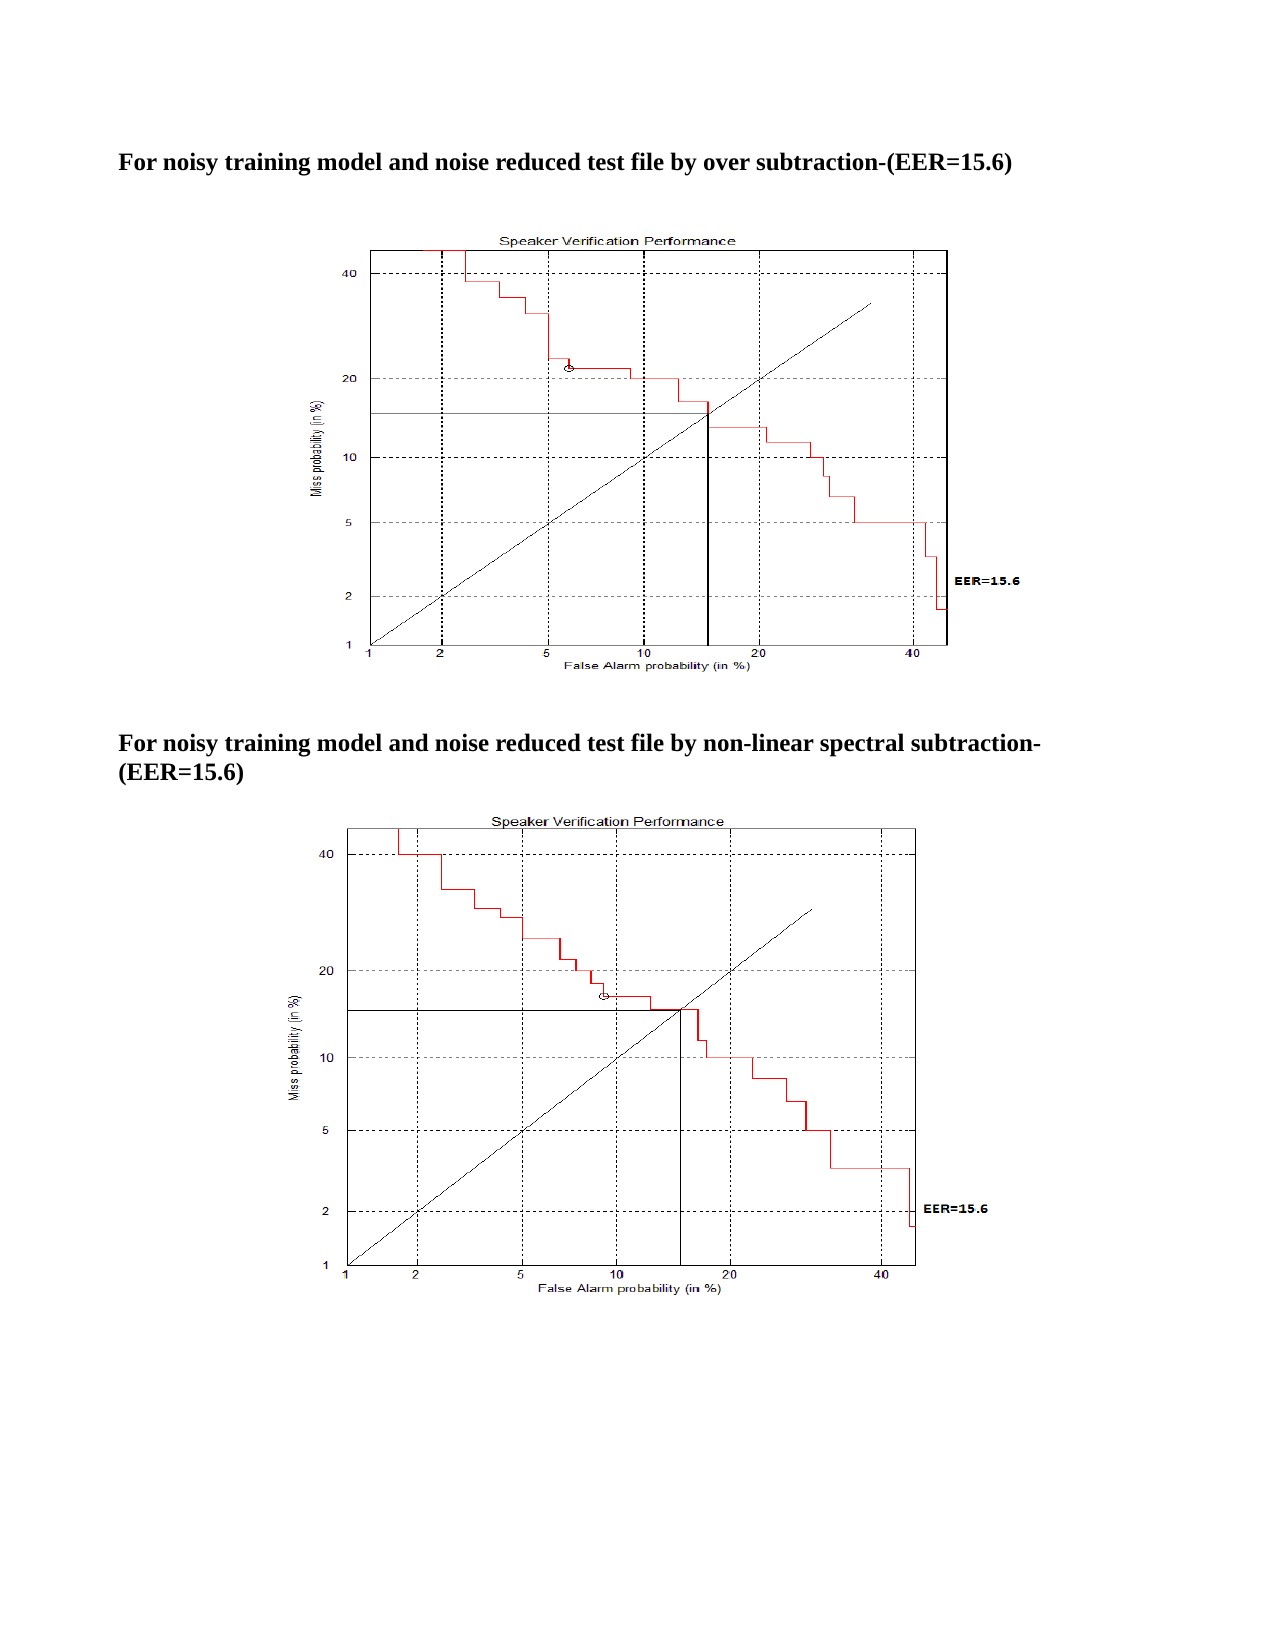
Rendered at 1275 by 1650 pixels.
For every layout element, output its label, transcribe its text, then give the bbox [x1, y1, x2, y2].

text For noisy training model and noise reduced test file by non-linear spectral subtraction-(EER=15.6) [118, 728, 1157, 786]
text For noisy training model and noise reduced test file by over subtraction-(EER=15.6) [118, 147, 1157, 176]
